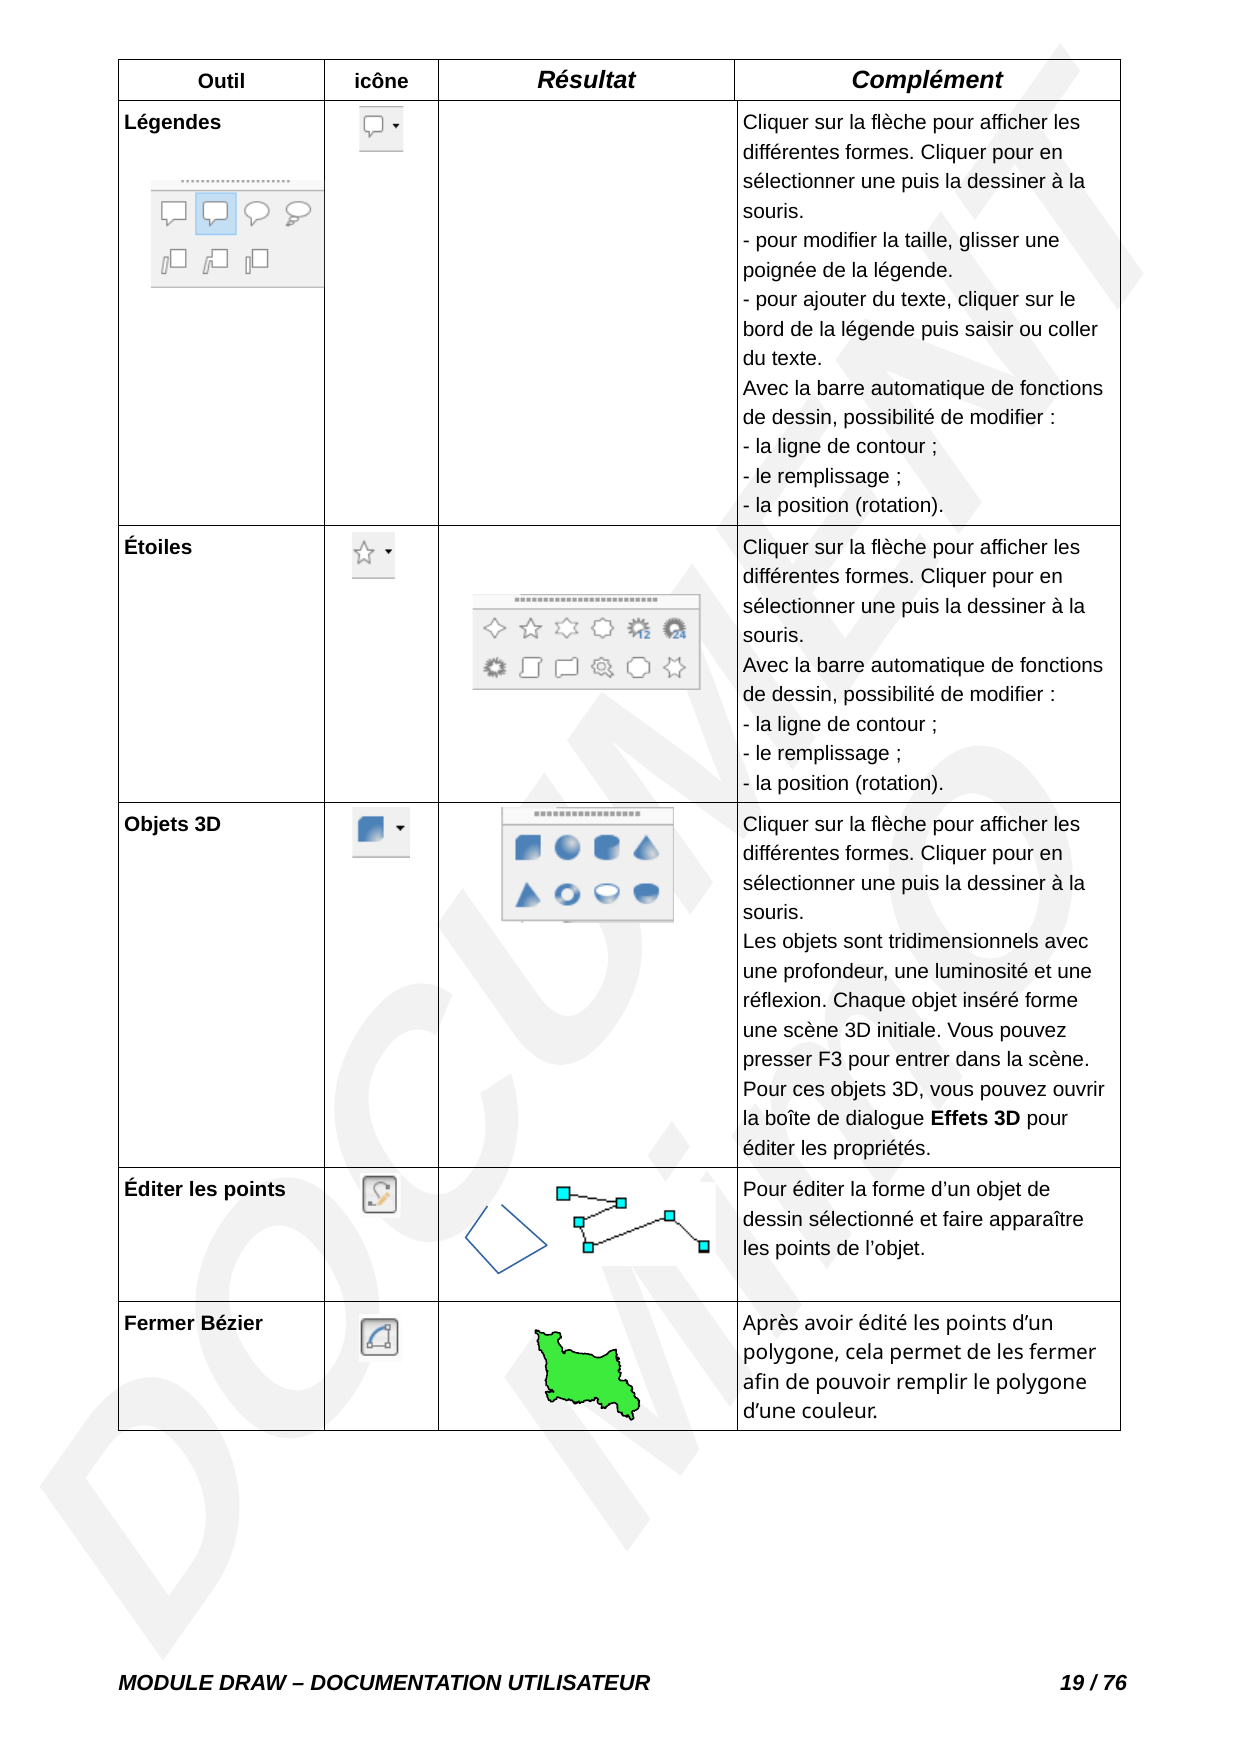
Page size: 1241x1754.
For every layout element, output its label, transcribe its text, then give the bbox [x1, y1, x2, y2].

picture [555, 1182, 716, 1266]
table_cell [325, 1168, 438, 1301]
picture [150, 180, 325, 288]
picture [359, 106, 404, 152]
table_cell Éditer les points [119, 1168, 324, 1301]
table_header icône [325, 60, 438, 100]
picture [360, 1173, 401, 1218]
table_cell Étoiles [119, 526, 324, 802]
table_cell Légendes [119, 101, 324, 524]
picture [501, 807, 674, 923]
table_header Résultat [439, 60, 734, 100]
picture [351, 532, 395, 579]
picture [352, 807, 410, 858]
table_cell [439, 1168, 737, 1301]
table_cell Cliquer sur la flèche pour afficher les différentes formes. Cliquer pour en sélectionner une puis la dessiner à la souris. - pour modifier la taille, glisser une poignée de la légende. - pour ajouter du texte, cliquer sur le bord de la légende puis saisir ou coller du texte. Avec la barre automatique de fonctions de dessin, possibilité de modifier : - la ligne de contour ; - le remplissage ; - la position (rotation). [738, 101, 1120, 524]
table_cell [325, 803, 438, 1167]
table_cell Pour éditer la forme d’un objet de dessin sélectionné et faire apparaître les points de l’objet. [738, 1168, 1120, 1301]
table_cell [325, 101, 438, 524]
table_cell Après avoir édité les points d’un polygone, cela permet de les fermer afin de pouvoir remplir le polygone d’une couleur. [738, 1302, 1120, 1430]
table_cell Cliquer sur la flèche pour afficher les différentes formes. Cliquer pour en sélectionner une puis la dessiner à la souris. Avec la barre automatique de fonctions de dessin, possibilité de modifier : - la ligne de contour ; - le remplissage ; - la position (rotation). [738, 526, 1120, 802]
table_cell [439, 803, 737, 1167]
table_header Outil [119, 60, 324, 100]
table_cell [325, 526, 438, 802]
table_header Complément [735, 60, 1120, 100]
table_cell [439, 526, 737, 802]
table_cell [439, 1302, 737, 1430]
table_cell Objets 3D [119, 803, 324, 1167]
picture [472, 594, 702, 690]
table_cell Cliquer sur la flèche pour afficher les différentes formes. Cliquer pour en sélectionner une puis la dessiner à la souris. Les objets sont tridimensionnels avec une profondeur, une luminosité et une réflexion. Chaque objet inséré forme une scène 3D initiale. Vous pouvez presser F3 pour entrer dans la scène. Pour ces objets 3D, vous pouvez ouvrir la boîte de dialogue Effets 3D pour éditer les propriétés. [738, 803, 1120, 1167]
table_cell [439, 101, 737, 524]
table_cell Fermer Bézier [119, 1302, 324, 1430]
table_cell [325, 1302, 438, 1430]
picture [358, 1314, 403, 1362]
